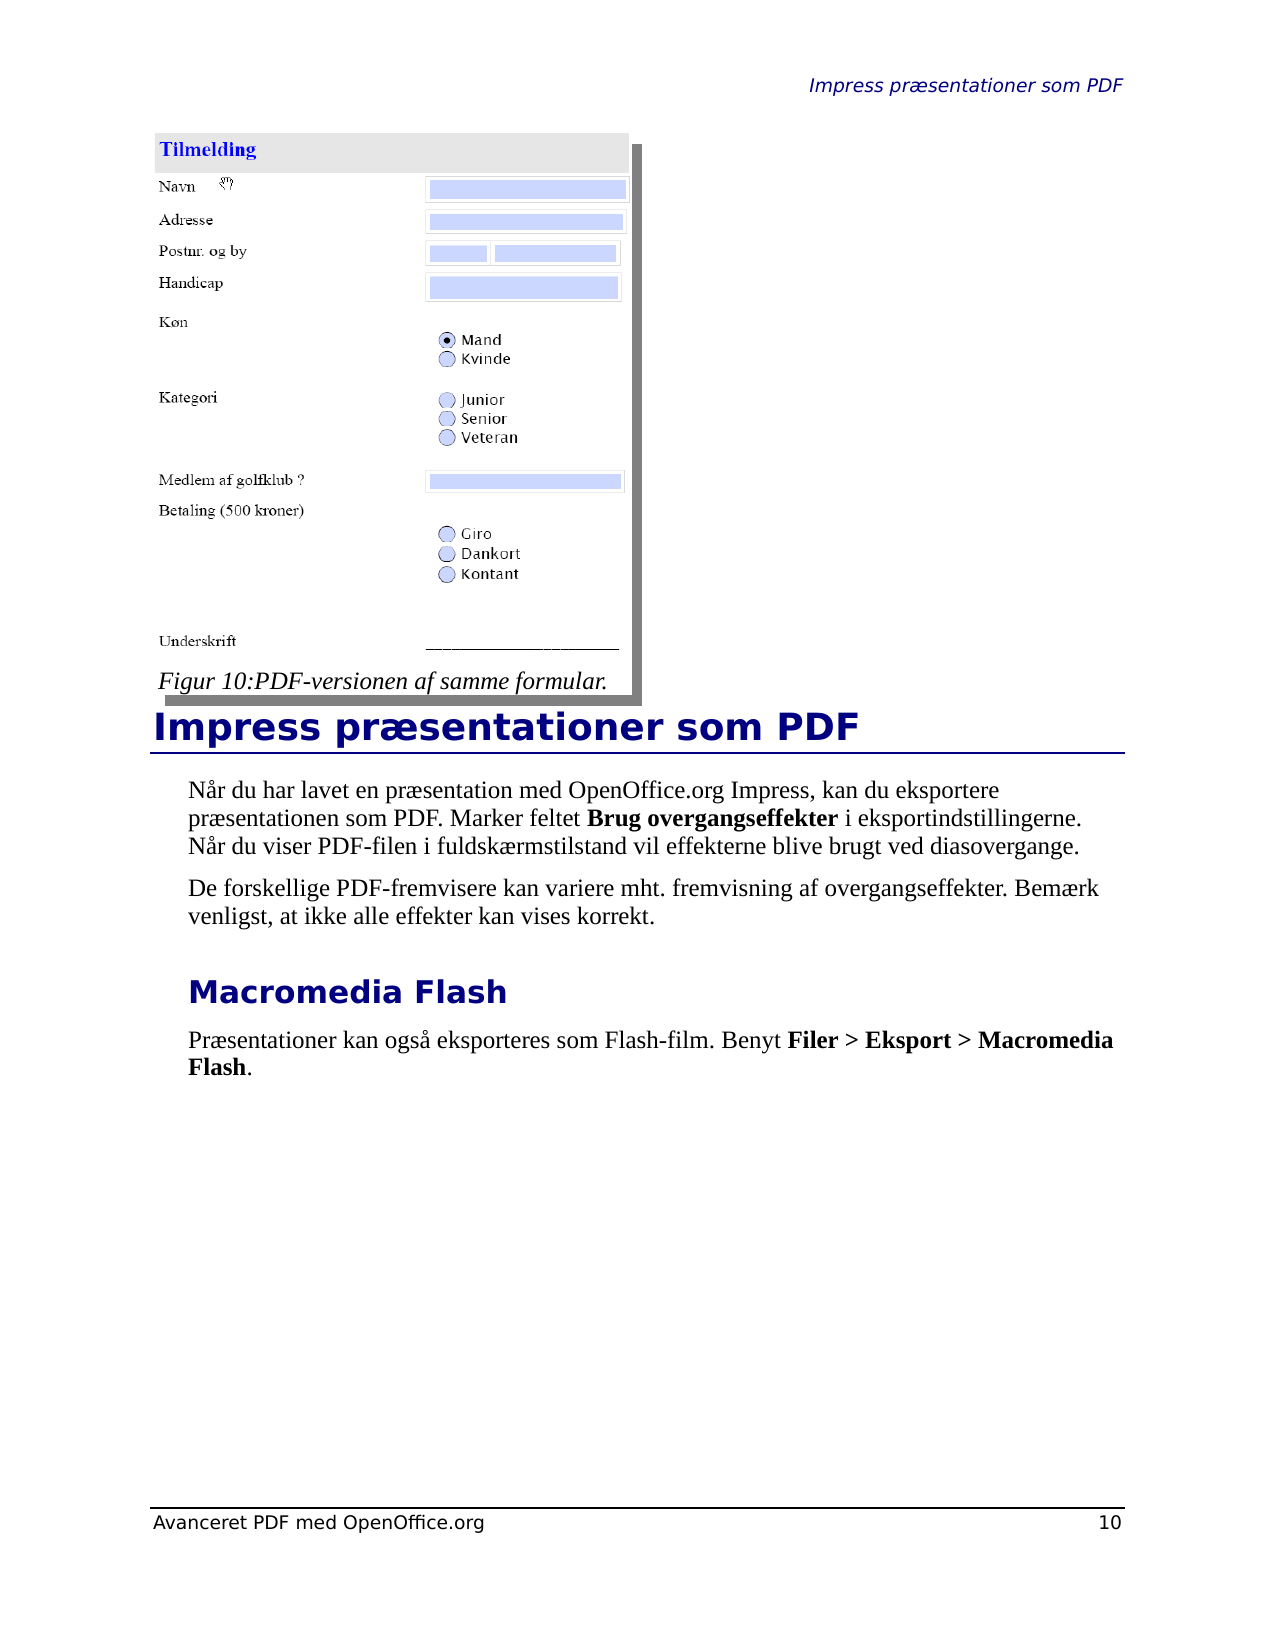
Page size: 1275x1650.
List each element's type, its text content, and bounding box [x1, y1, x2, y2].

text Præsentationer kan også eksporteres som Flash-film. Benyt Filer > Eksport > Macromedia Flash. [188, 1026, 1125, 1081]
text Figur 10:PDF-versionen af samme formular. [158, 668, 632, 695]
picture [154, 133, 632, 668]
subtitle Impress præsentationer som PDF [150, 134, 1125, 752]
text De forskellige PDF-fremvisere kan variere mht. fremvisning af overgangseffekter. Bemærk venligst, at ikke alle effekter kan vises korrekt. [188, 874, 1125, 930]
text Når du har lavet en præsentation med OpenOffice.org Impress, kan du eksportere præsentationen som PDF. Marker feltet Brug overgangseffekter i eksportindstillingerne. Når du viser PDF-filen i fuldskærmstilstand vil effekterne blive brugt ved diasovergange. [188, 776, 1125, 859]
subtitle Macromedia Flash [188, 975, 1125, 1011]
